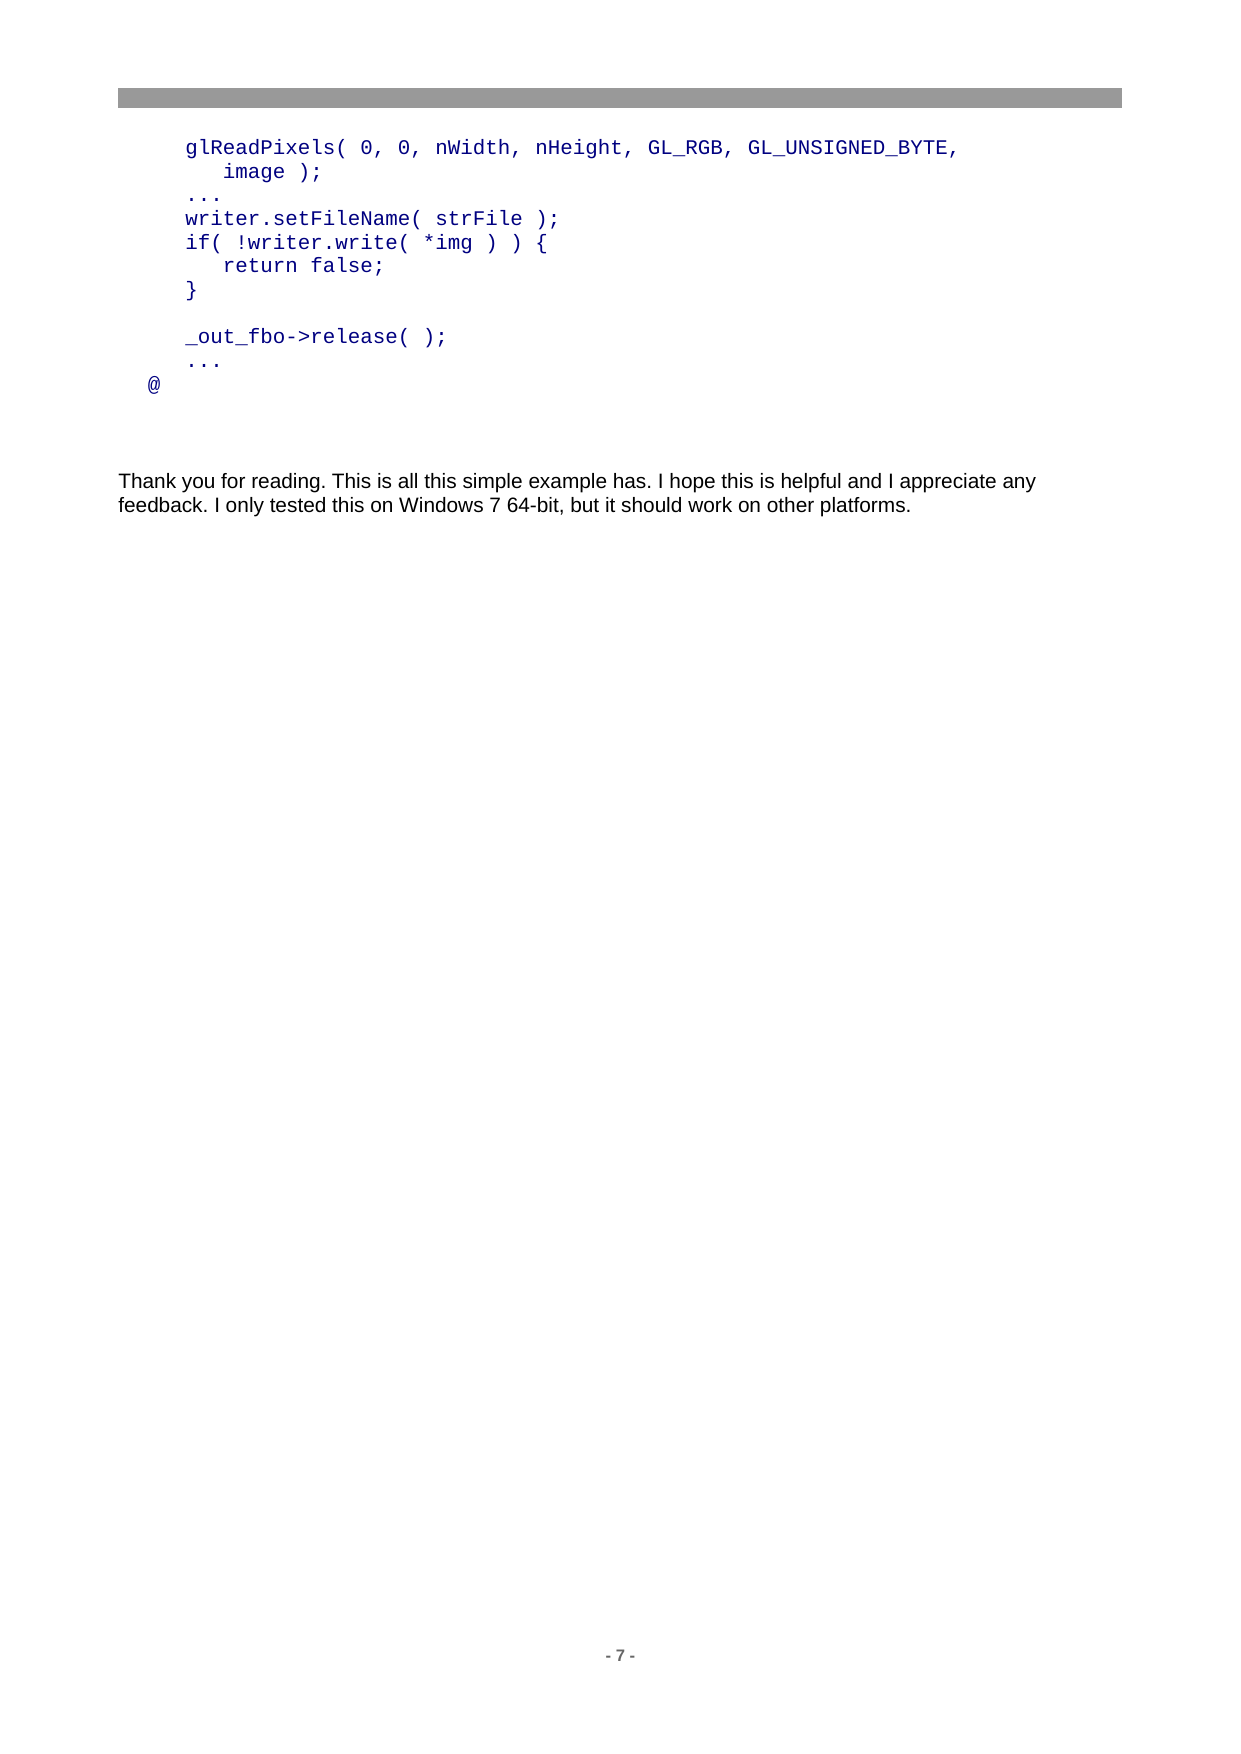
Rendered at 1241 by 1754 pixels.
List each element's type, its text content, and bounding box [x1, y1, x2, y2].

text return false; [148, 255, 1122, 279]
text ... [148, 350, 1122, 374]
text ... [148, 184, 1122, 208]
text } [148, 279, 1122, 303]
text glReadPixels( 0, 0, nWidth, nHeight, GL_RGB, GL_UNSIGNED_BYTE, [148, 137, 1122, 161]
text Thank you for reading. This is all this simple example has. I hope this is helpful and I appreciate any feedback. I only tested this on Windows 7 64-bit, but it should work on other platforms. [118, 469, 1122, 517]
text _out_fbo->release( ); [148, 326, 1122, 350]
text if( !writer.write( *img ) ) { [148, 232, 1122, 255]
text image ); [148, 161, 1122, 184]
text @ [148, 374, 1122, 397]
text writer.setFileName( strFile ); [148, 208, 1122, 232]
